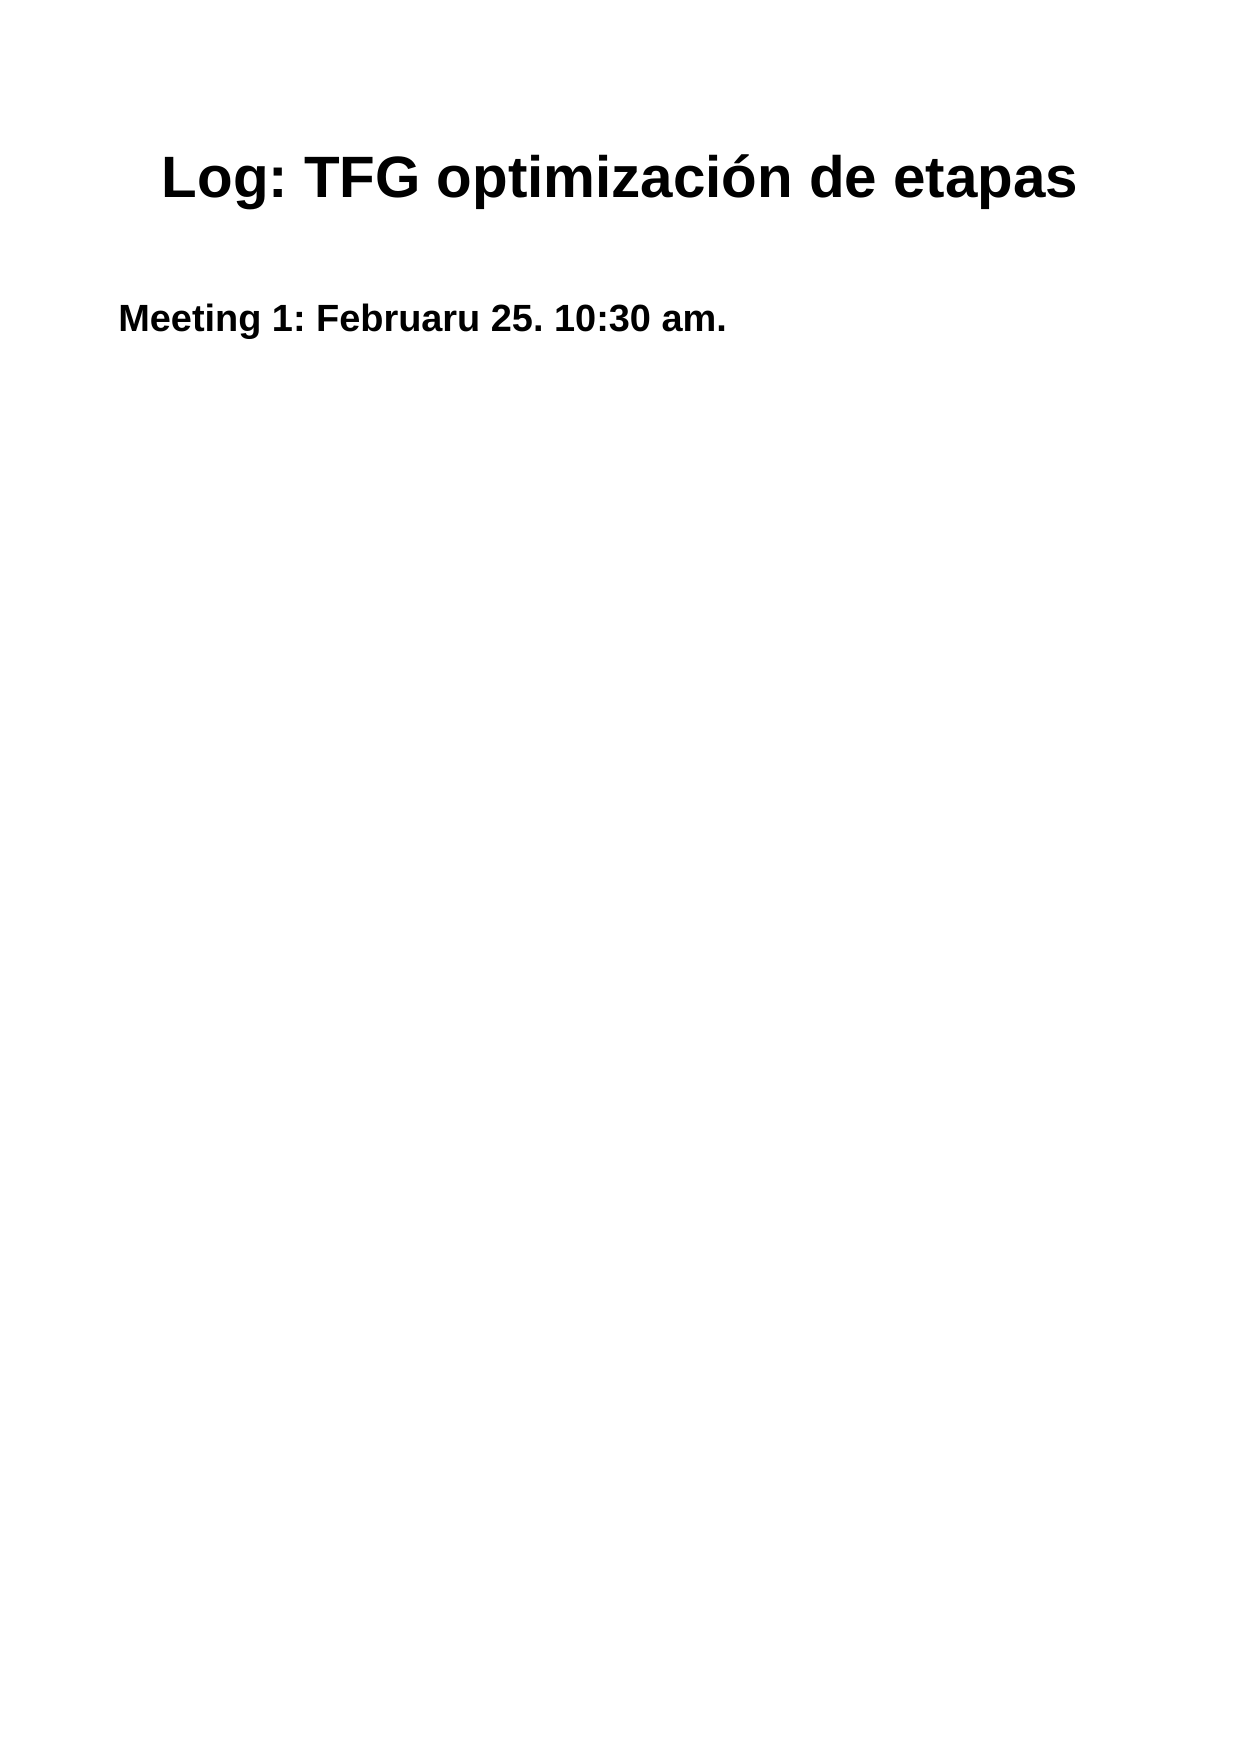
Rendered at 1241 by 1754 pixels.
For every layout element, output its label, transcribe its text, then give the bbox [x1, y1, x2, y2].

subtitle Meeting 1: Februaru 25. 10:30 am. [118, 295, 1122, 339]
title Log: TFG optimización de etapas [118, 143, 1122, 210]
